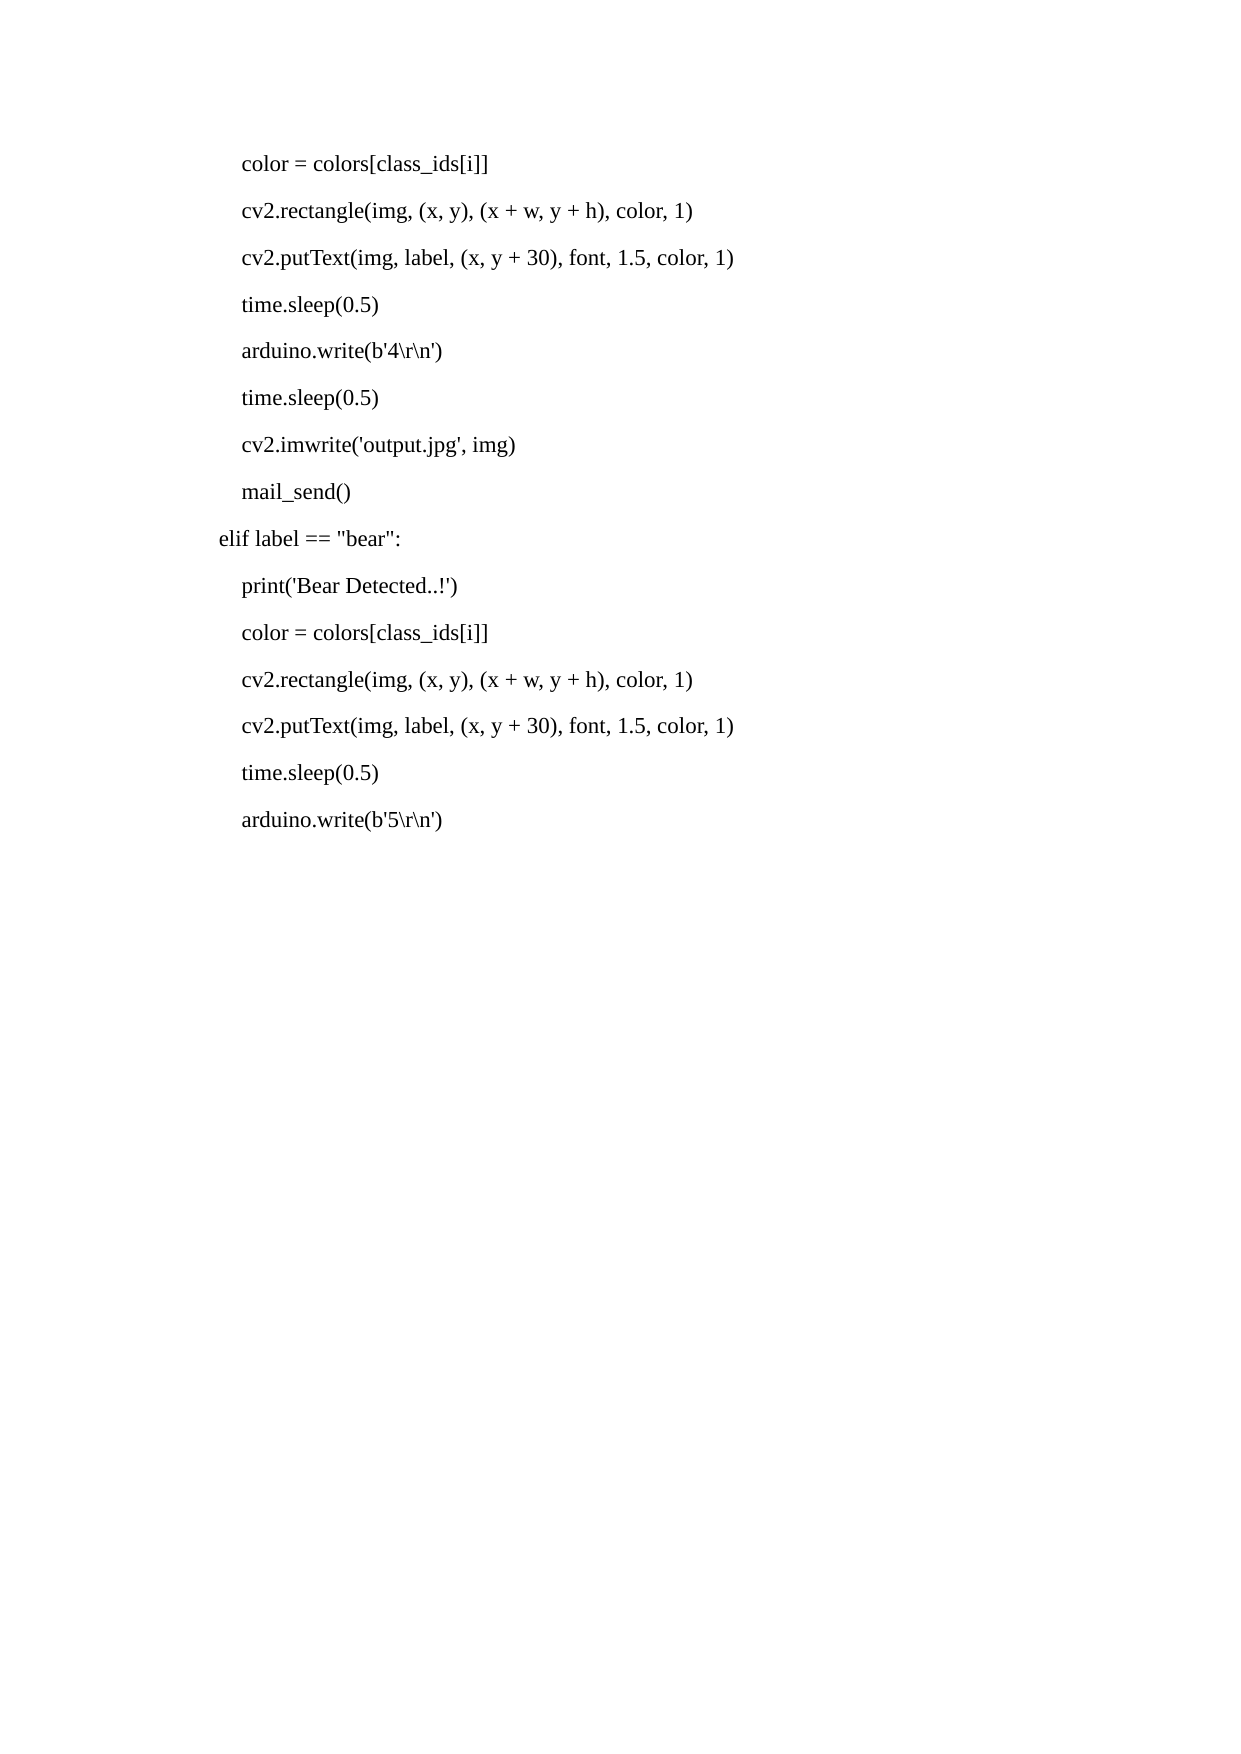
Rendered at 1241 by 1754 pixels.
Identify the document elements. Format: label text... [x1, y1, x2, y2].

text arduino.write(b'5\r\n') [150, 806, 1090, 833]
text color = colors[class_ids[i]] [150, 619, 1090, 645]
text cv2.imwrite('output.jpg', img) [150, 431, 1090, 458]
text cv2.putText(img, label, (x, y + 30), font, 1.5, color, 1) [150, 712, 1090, 739]
text color = colors[class_ids[i]] [150, 150, 1090, 176]
text elif label == "bear": [150, 525, 1090, 551]
text cv2.rectangle(img, (x, y), (x + w, y + h), color, 1) [150, 197, 1090, 223]
text time.sleep(0.5) [150, 291, 1090, 317]
text time.sleep(0.5) [150, 759, 1090, 786]
text arduino.write(b'4\r\n') [150, 337, 1090, 364]
text time.sleep(0.5) [150, 384, 1090, 411]
text cv2.rectangle(img, (x, y), (x + w, y + h), color, 1) [150, 666, 1090, 692]
text mail_send() [150, 478, 1090, 504]
text print('Bear Detected..!') [150, 572, 1090, 598]
text cv2.putText(img, label, (x, y + 30), font, 1.5, color, 1) [150, 244, 1090, 270]
